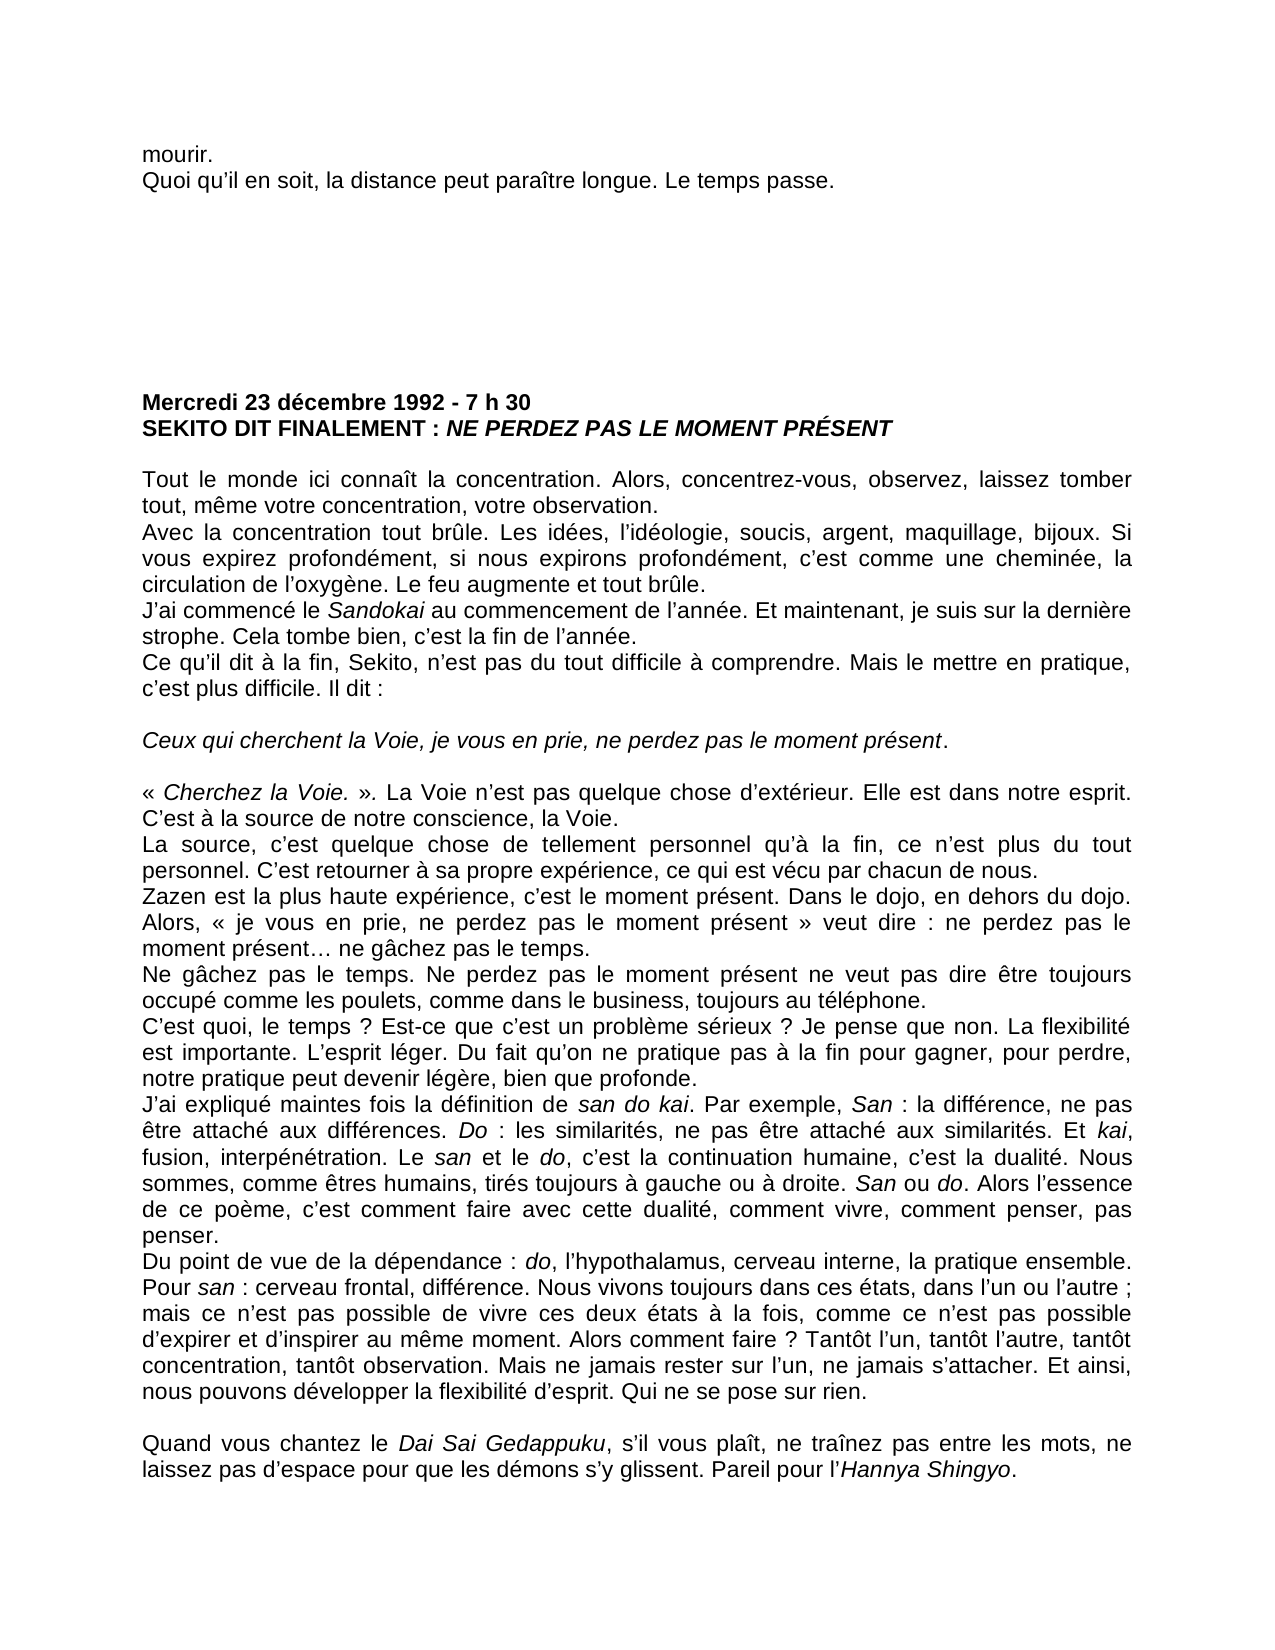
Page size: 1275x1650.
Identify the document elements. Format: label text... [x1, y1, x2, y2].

text Du point de vue de la dépendance : do, l’hypothalamus, cerveau interne, la pratique ensemble. Pour san : cerveau frontal, différence. Nous vivons toujours dans ces états, dans l’un ou l’autre ; mais ce n’est pas possible de vivre ces deux états à la fois, comme ce n’est pas possible d’expirer et d’inspirer au même moment. Alors comment faire ? Tantôt l’un, tantôt l’autre, tantôt concentration, tantôt observation. Mais ne jamais rester sur l’un, ne jamais s’attacher. Et ainsi, nous pouvons développer la flexibilité d’esprit. Qui ne se pose sur rien. [142, 1248, 1133, 1404]
text mourir. [142, 142, 1133, 168]
text J’ai commencé le Sandokai au commencement de l’année. Et maintenant, je suis sur la dernière strophe. Cela tombe bien, c’est la fin de l’année. [142, 597, 1133, 649]
text Tout le monde ici connaît la concentration. Alors, concentrez-vous, observez, laissez tomber tout, même votre concentration, votre observation. [142, 467, 1133, 519]
text Ce qu’il dit à la fin, Sekito, n’est pas du tout difficile à comprendre. Mais le mettre en pratique, c’est plus difficile. Il dit : [142, 649, 1133, 701]
text La source, c’est quelque chose de tellement personnel qu’à la fin, ce n’est plus du tout personnel. C’est retourner à sa propre expérience, ce qui est vécu par chacun de nous. [142, 831, 1133, 883]
text Mercredi 23 décembre 1992 - 7 h 30 SEKITO DIT FINALEMENT : NE PERDEZ PAS LE MOMENT PRÉSENT [142, 390, 1133, 442]
text Quand vous chantez le Dai Sai Gedappuku, s’il vous plaît, ne traînez pas entre les mots, ne laissez pas d’espace pour que les démons s’y glissent. Pareil pour l’Hannya Shingyo. [142, 1430, 1133, 1482]
text Ceux qui cherchent la Voie, je vous en prie, ne perdez pas le moment présent. [142, 727, 1133, 753]
text Quoi qu’il en soit, la distance peut paraître longue. Le temps passe. [142, 168, 1133, 194]
text C’est quoi, le temps ? Est-ce que c’est un problème sérieux ? Je pense que non. La flexibilité est importante. L’esprit léger. Du fait qu’on ne pratique pas à la fin pour gagner, pour perdre, notre pratique peut devenir légère, bien que profonde. [142, 1014, 1133, 1092]
text « Cherchez la Voie. ». La Voie n’est pas quelque chose d’extérieur. Elle est dans notre esprit. C’est à la source de notre conscience, la Voie. [142, 779, 1133, 831]
text J’ai expliqué maintes fois la définition de san do kai. Par exemple, San : la différence, ne pas être attaché aux différences. Do : les similarités, ne pas être attaché aux similarités. Et kai, fusion, interpénétration. Le san et le do, c’est la continuation humaine, c’est la dualité. Nous sommes, comme êtres humains, tirés toujours à gauche ou à droite. San ou do. Alors l’essence de ce poème, c’est comment faire avec cette dualité, comment vivre, comment penser, pas penser. [142, 1092, 1133, 1248]
text Zazen est la plus haute expérience, c’est le moment présent. Dans le dojo, en dehors du dojo. Alors, « je vous en prie, ne perdez pas le moment présent » veut dire : ne perdez pas le moment présent… ne gâchez pas le temps. [142, 883, 1133, 962]
text Avec la concentration tout brûle. Les idées, l’idéologie, soucis, argent, maquillage, bijoux. Si vous expirez profondément, si nous expirons profondément, c’est comme une cheminée, la circulation de l’oxygène. Le feu augmente et tout brûle. [142, 519, 1133, 597]
text Ne gâchez pas le temps. Ne perdez pas le moment présent ne veut pas dire être toujours occupé comme les poulets, comme dans le business, toujours au téléphone. [142, 962, 1133, 1014]
